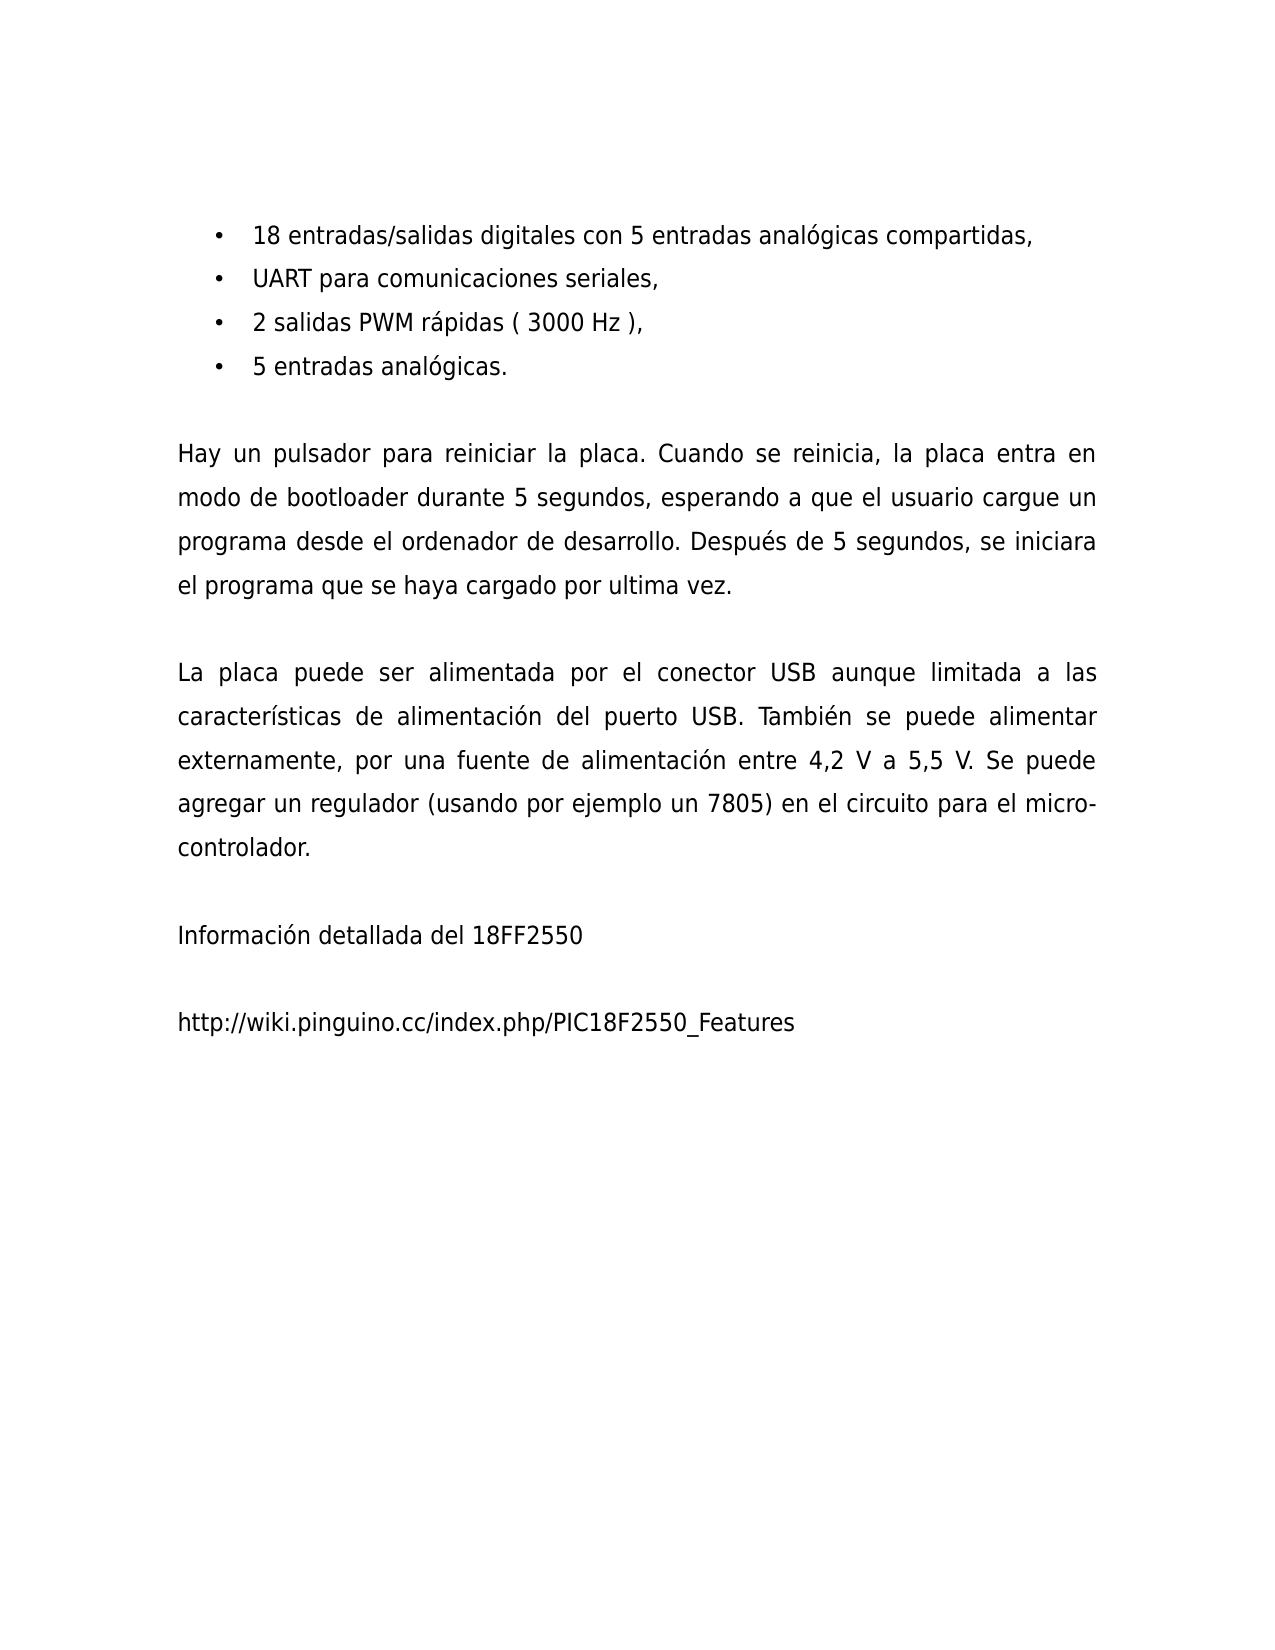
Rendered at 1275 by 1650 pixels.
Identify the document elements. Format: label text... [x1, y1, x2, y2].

text La placa puede ser alimentada por el conector USB aunque limitada a las características de alimentación del puerto USB. También se puede alimentar externamente, por una fuente de alimentación entre 4,2 V a 5,5 V. Se puede agregar un regulador (usando por ejemplo un 7805) en el circuito para el micro-controlador. [177, 658, 1098, 863]
list 5 entradas analógicas. [215, 352, 1098, 381]
text http://wiki.pinguino.cc/index.php/PIC18F2550_Features [177, 1008, 1098, 1038]
list 2 salidas PWM rápidas ( 3000 Hz ), [215, 308, 1098, 338]
list UART para comunicaciones seriales, [215, 265, 1098, 294]
list 18 entradas/salidas digitales con 5 entradas analógicas compartidas, [215, 221, 1098, 250]
text Hay un pulsador para reiniciar la placa. Cuando se reinicia, la placa entra en modo de bootloader durante 5 segundos, esperando a que el usuario cargue un programa desde el ordenador de desarrollo. Después de 5 segundos, se iniciara el programa que se haya cargado por ultima vez. [177, 440, 1098, 600]
text Información detallada del 18FF2550 [177, 921, 1098, 950]
